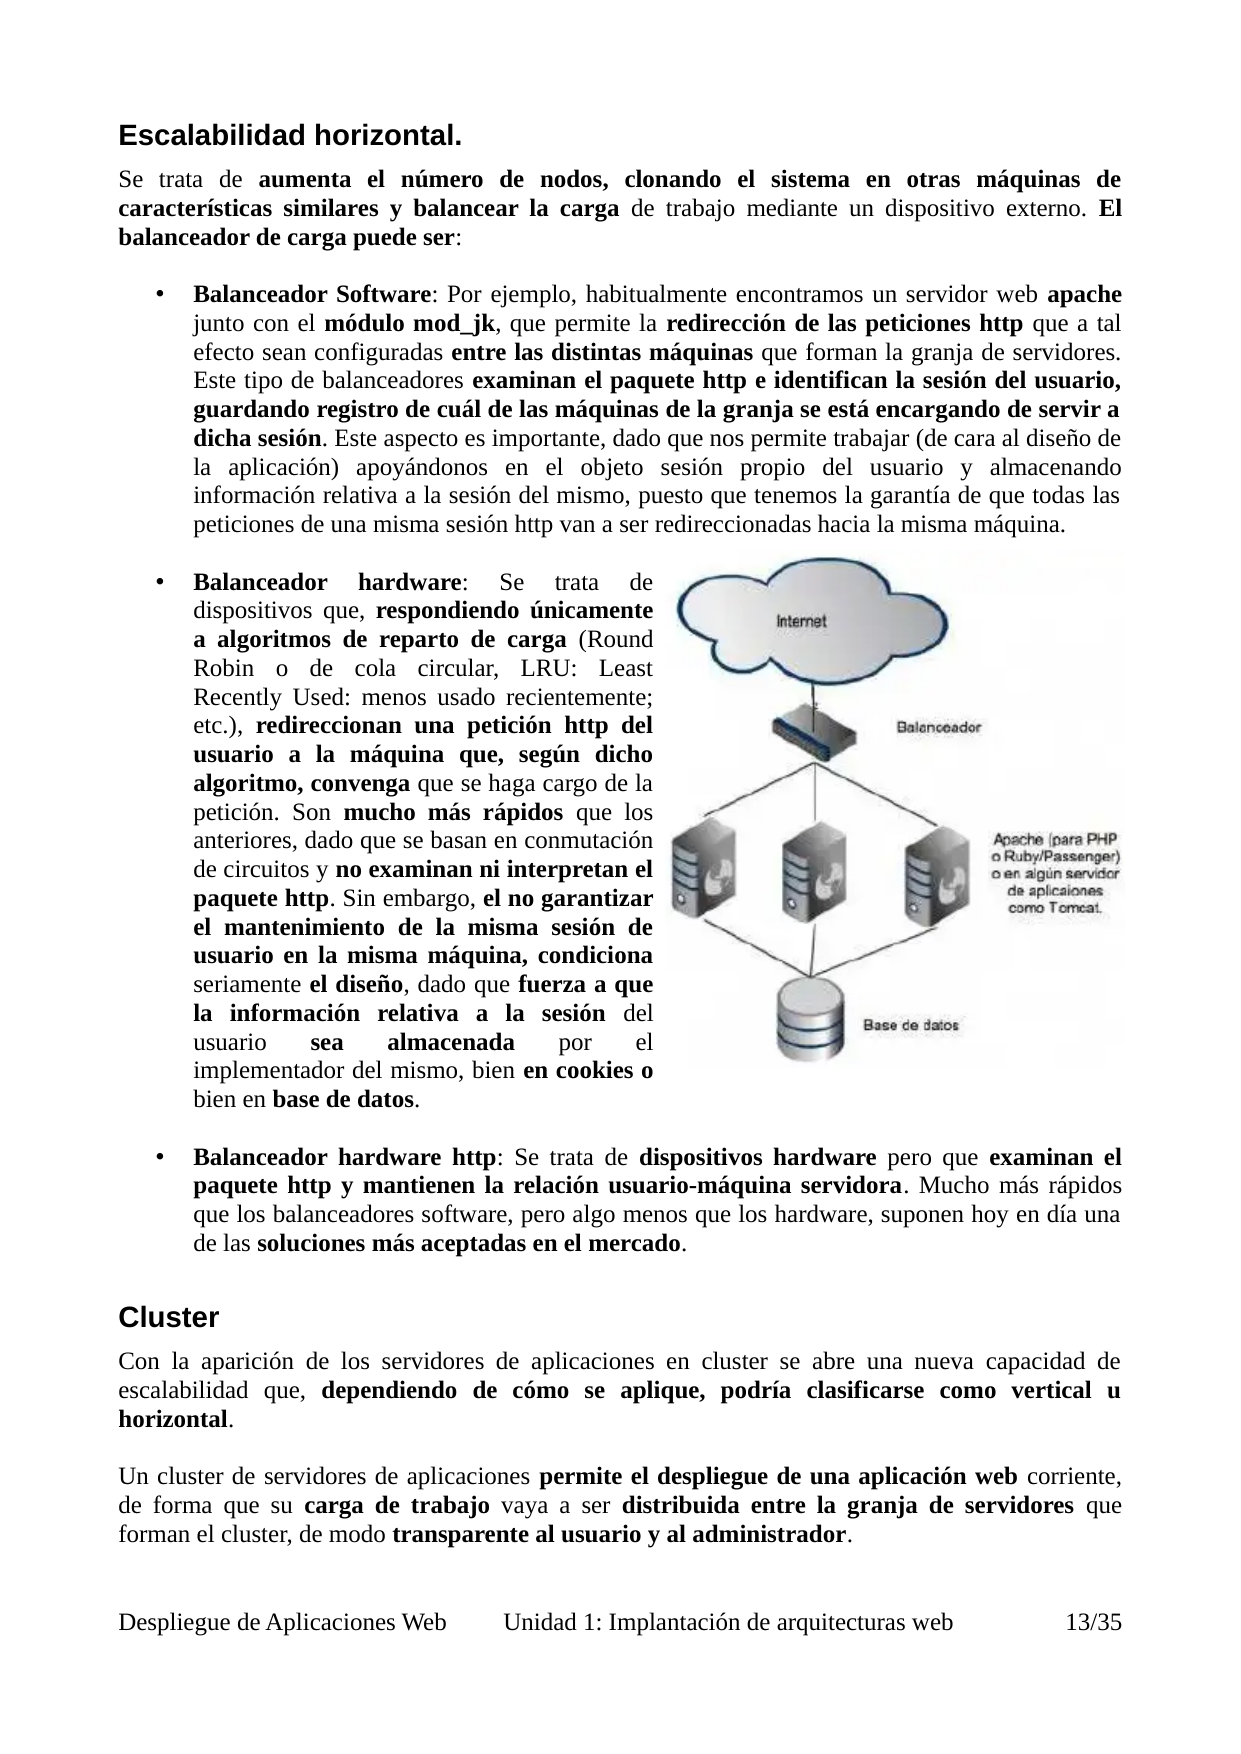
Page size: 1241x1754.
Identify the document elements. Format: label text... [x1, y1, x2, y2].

list Balanceador Software: Por ejemplo, habitualmente encontramos un servidor web apache junto con el módulo mod_jk, que permite la redirección de las peticiones http que a tal efecto sean configuradas entre las distintas máquinas que forman la granja de servidores. Este tipo de balanceadores examinan el paquete http e identifican la sesión del usuario, guardando registro de cuál de las máquinas de la granja se está encargando de servir a dicha sesión. Este aspecto es importante, dado que nos permite trabajar (de cara al diseño de la aplicación) apoyándonos en el objeto sesión propio del usuario y almacenando información relativa a la sesión del mismo, puesto que tenemos la garantía de que todas las peticiones de una misma sesión http van a ser redireccionadas hacia la misma máquina. [156, 279, 1122, 538]
text Se trata de aumenta el número de nodos, clonando el sistema en otras máquinas de características similares y balancear la carga de trabajo mediante un dispositivo externo. El balanceador de carga puede ser: [118, 164, 1122, 251]
subtitle Escalabilidad horizontal. [118, 118, 1122, 152]
list Balanceador hardware http: Se trata de dispositivos hardware pero que examinan el paquete http y mantienen la relación usuario-máquina servidora. Mucho más rápidos que los balanceadores software, pero algo menos que los hardware, suponen hoy en día una de las soluciones más aceptadas en el mercado. [156, 1142, 1122, 1257]
subtitle Cluster [118, 1300, 1122, 1334]
text Un cluster de servidores de aplicaciones permite el despliegue de una aplicación web corriente, de forma que su carga de trabajo vaya a ser distribuida entre la granja de servidores que forman el cluster, de modo transparente al usuario y al administrador. [118, 1461, 1122, 1548]
picture [665, 550, 1126, 1068]
text Con la aparición de los servidores de aplicaciones en cluster se abre una nueva capacidad de escalabilidad que, dependiendo de cómo se aplique, podría clasificarse como vertical u horizontal. [118, 1346, 1122, 1433]
list Balanceador hardware: Se trata de dispositivos que, respondiendo únicamente a algoritmos de reparto de carga (Round Robin o de cola circular, LRU: Least Recently Used: menos usado recientemente; etc.), redireccionan una petición http del usuario a la máquina que, según dicho algoritmo, convenga que se haga cargo de la petición. Son mucho más rápidos que los anteriores, dado que se basan en conmutación de circuitos y no examinan ni interpretan el paquete http. Sin embargo, el no garantizar el mantenimiento de la misma sesión de usuario en la misma máquina, condiciona seriamente el diseño, dado que fuerza a que la información relativa a la sesión del usuario sea almacenada por el implementador del mismo, bien en cookies o bien en base de datos. [156, 567, 1122, 1113]
